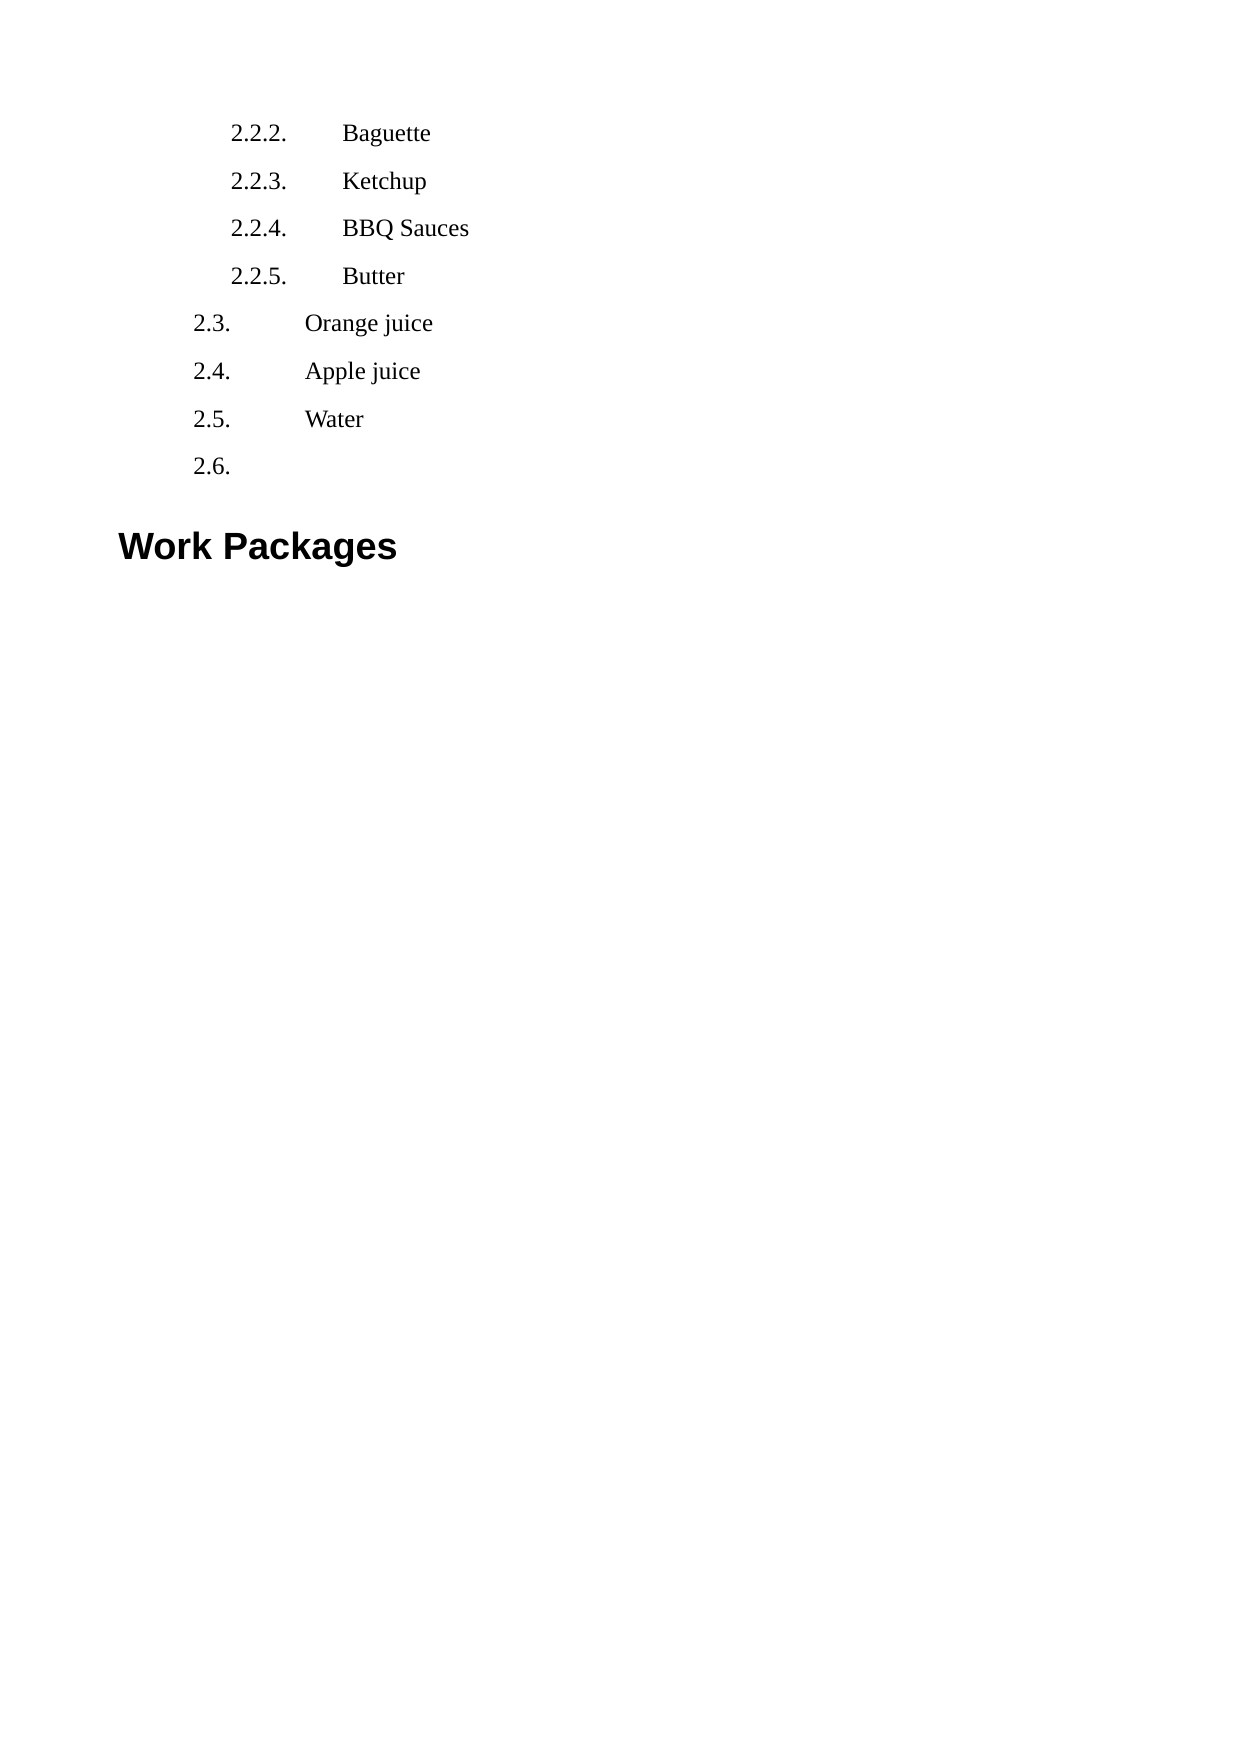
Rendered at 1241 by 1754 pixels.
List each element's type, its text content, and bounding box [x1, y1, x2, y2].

list Orange juice [193, 308, 1122, 337]
list Water [193, 404, 1122, 432]
list Baguette [231, 118, 1122, 147]
subtitle Work Packages [118, 524, 1122, 568]
list BBQ Sauces [231, 213, 1122, 242]
list Butter [231, 261, 1122, 290]
list Ketchup [231, 166, 1122, 194]
list Apple juice [193, 356, 1122, 385]
